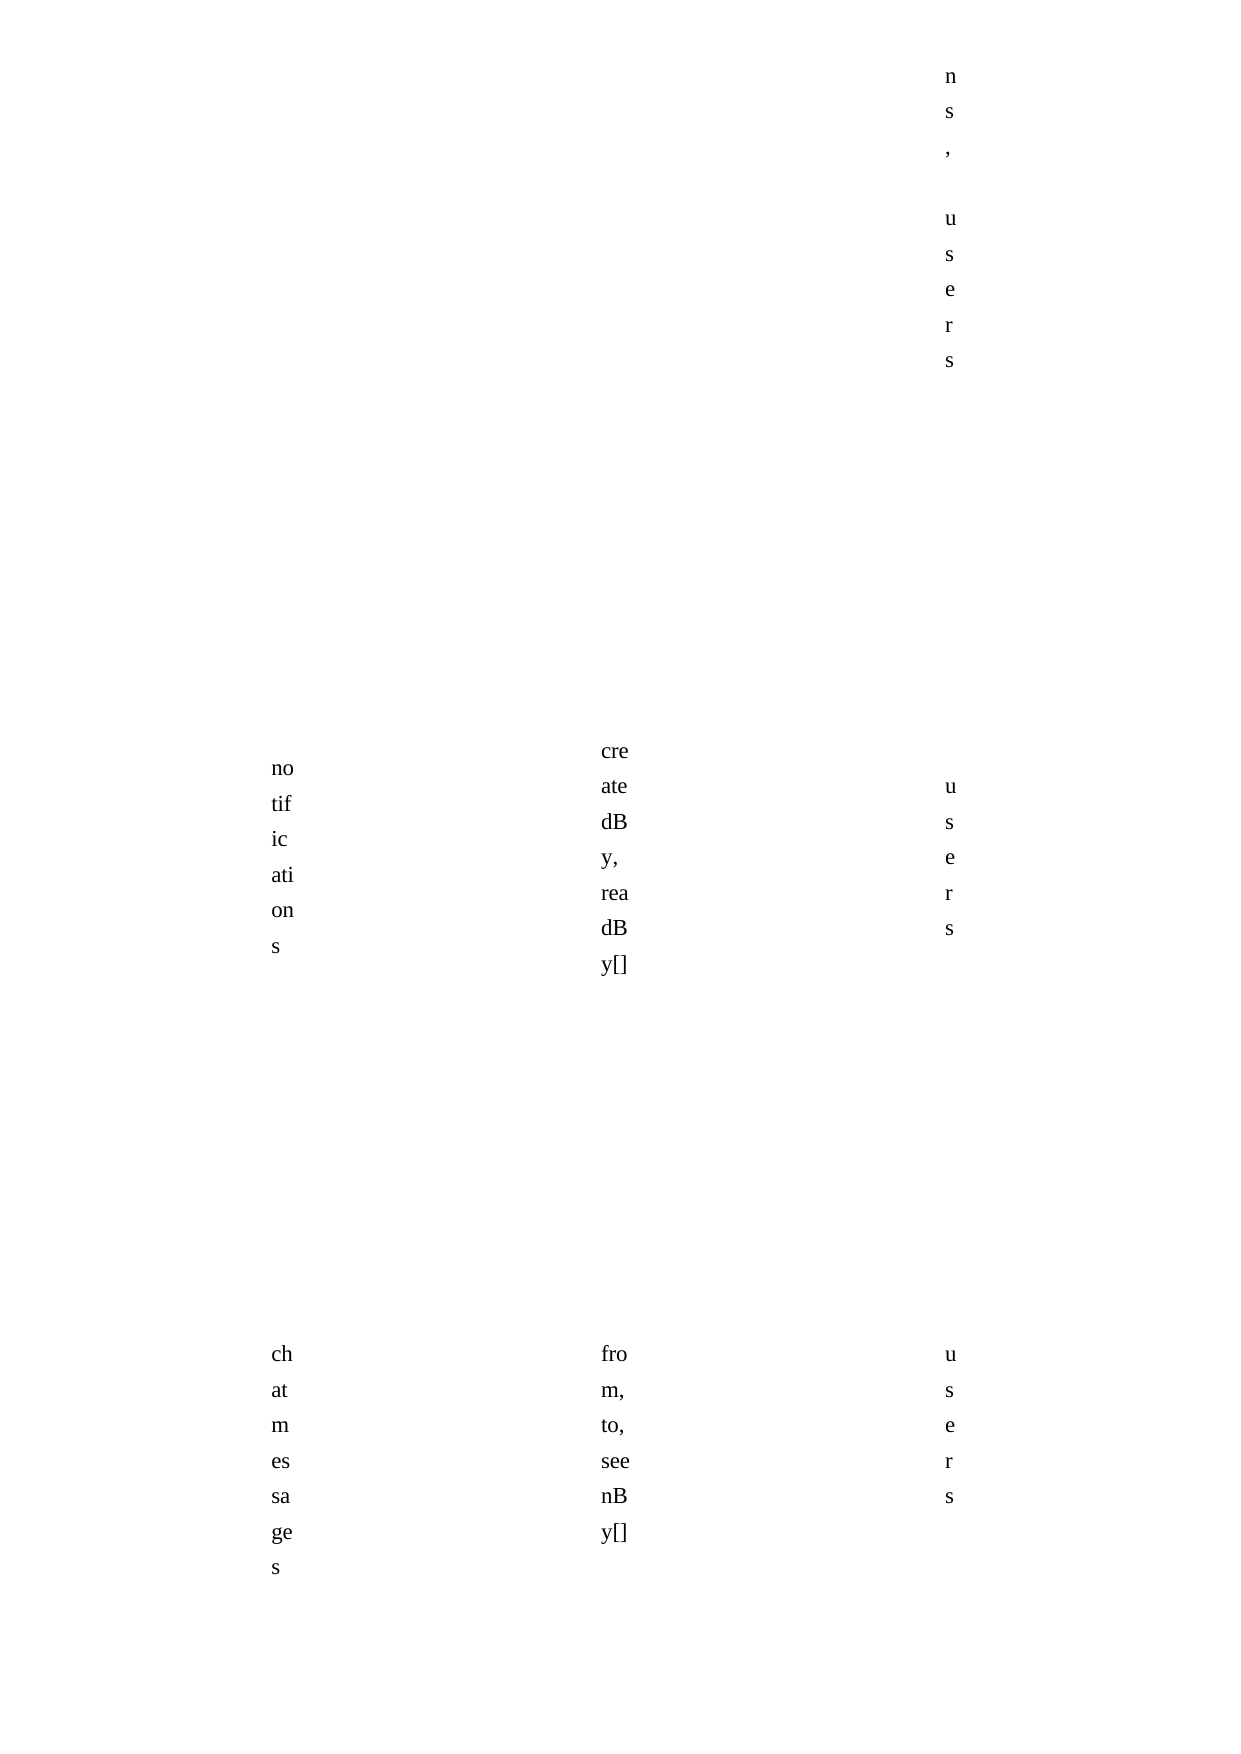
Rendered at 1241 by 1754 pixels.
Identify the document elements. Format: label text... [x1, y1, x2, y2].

table_cell Many-to-one / many-to-many [1089, 414, 1240, 1337]
table_cell users [792, 414, 1089, 1337]
table_cell createdBy, readBy[] [448, 414, 792, 1337]
table_cell ns, users [792, 59, 1089, 414]
table_cell notifications [118, 414, 448, 1337]
table_cell Many-to-one [1089, 59, 1240, 414]
table_cell Many-to-one / optional target [1089, 1338, 1240, 1689]
table_cell users [792, 1338, 1089, 1689]
table_cell from, to, seenBy[] [448, 1338, 792, 1689]
table_cell [448, 59, 792, 414]
table_cell chatmessages [118, 1338, 448, 1689]
table_cell [118, 59, 448, 414]
